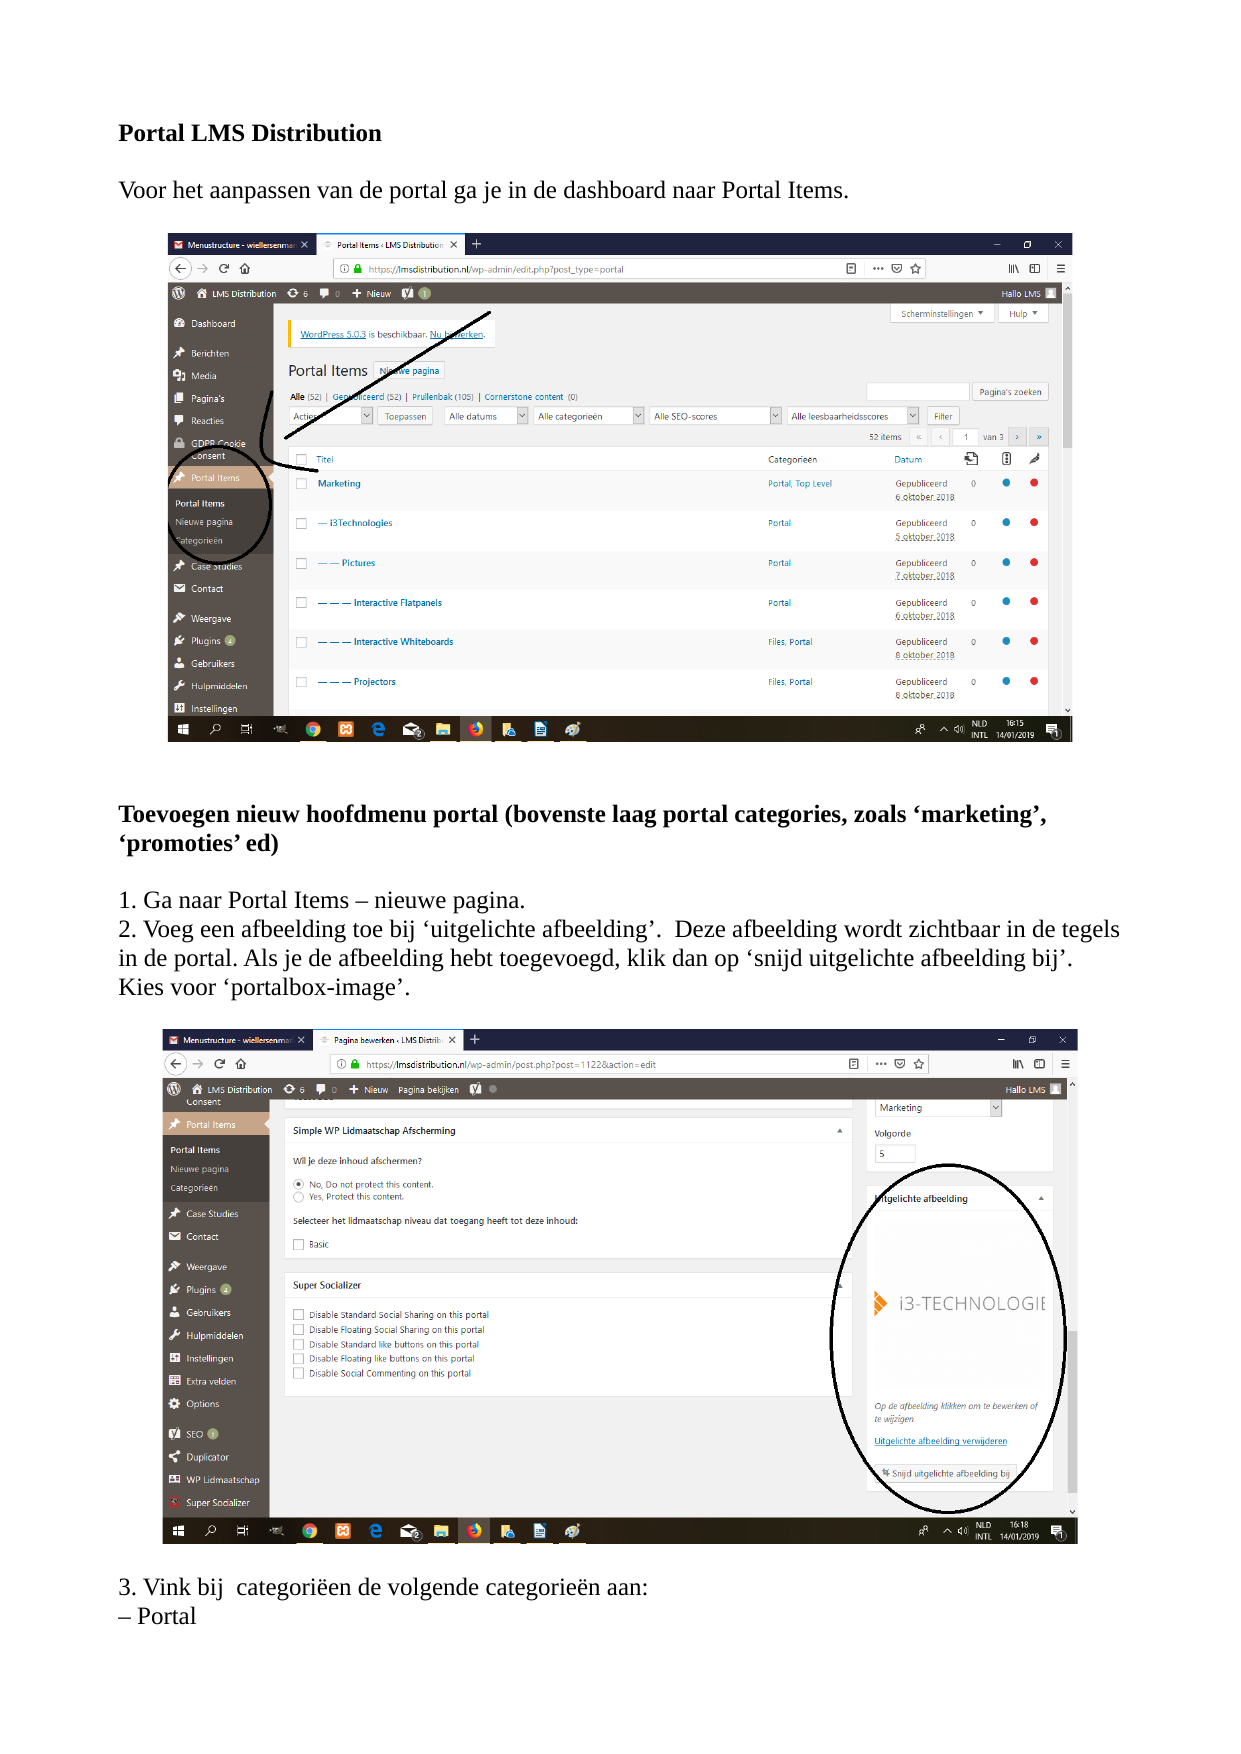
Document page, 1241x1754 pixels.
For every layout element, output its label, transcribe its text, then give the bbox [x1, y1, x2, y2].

text 2. Voeg een afbeelding toe bij ‘uitgelichte afbeelding’. Deze afbeelding wordt zichtbaar in de tegels in de portal. Als je de afbeelding hebt toegevoegd, klik dan op ‘snijd uitgelichte afbeelding bij’. Kies voor ‘portalbox-image’. [118, 914, 1122, 1000]
text Portal LMS Distribution [118, 118, 1122, 147]
picture [167, 233, 1073, 742]
text Toevoegen nieuw hoofdmenu portal (bovenste laag portal categories, zoals ‘marketing’, ‘promoties’ ed) [118, 799, 1122, 857]
picture [162, 1029, 1078, 1544]
text 3. Vink bij categoriëen de volgende categorieën aan: [118, 1572, 1122, 1601]
text – Portal [118, 1601, 1122, 1630]
text 1. Ga naar Portal Items – nieuwe pagina. [118, 885, 1122, 914]
text Voor het aanpassen van de portal ga je in de dashboard naar Portal Items. [118, 176, 1122, 204]
